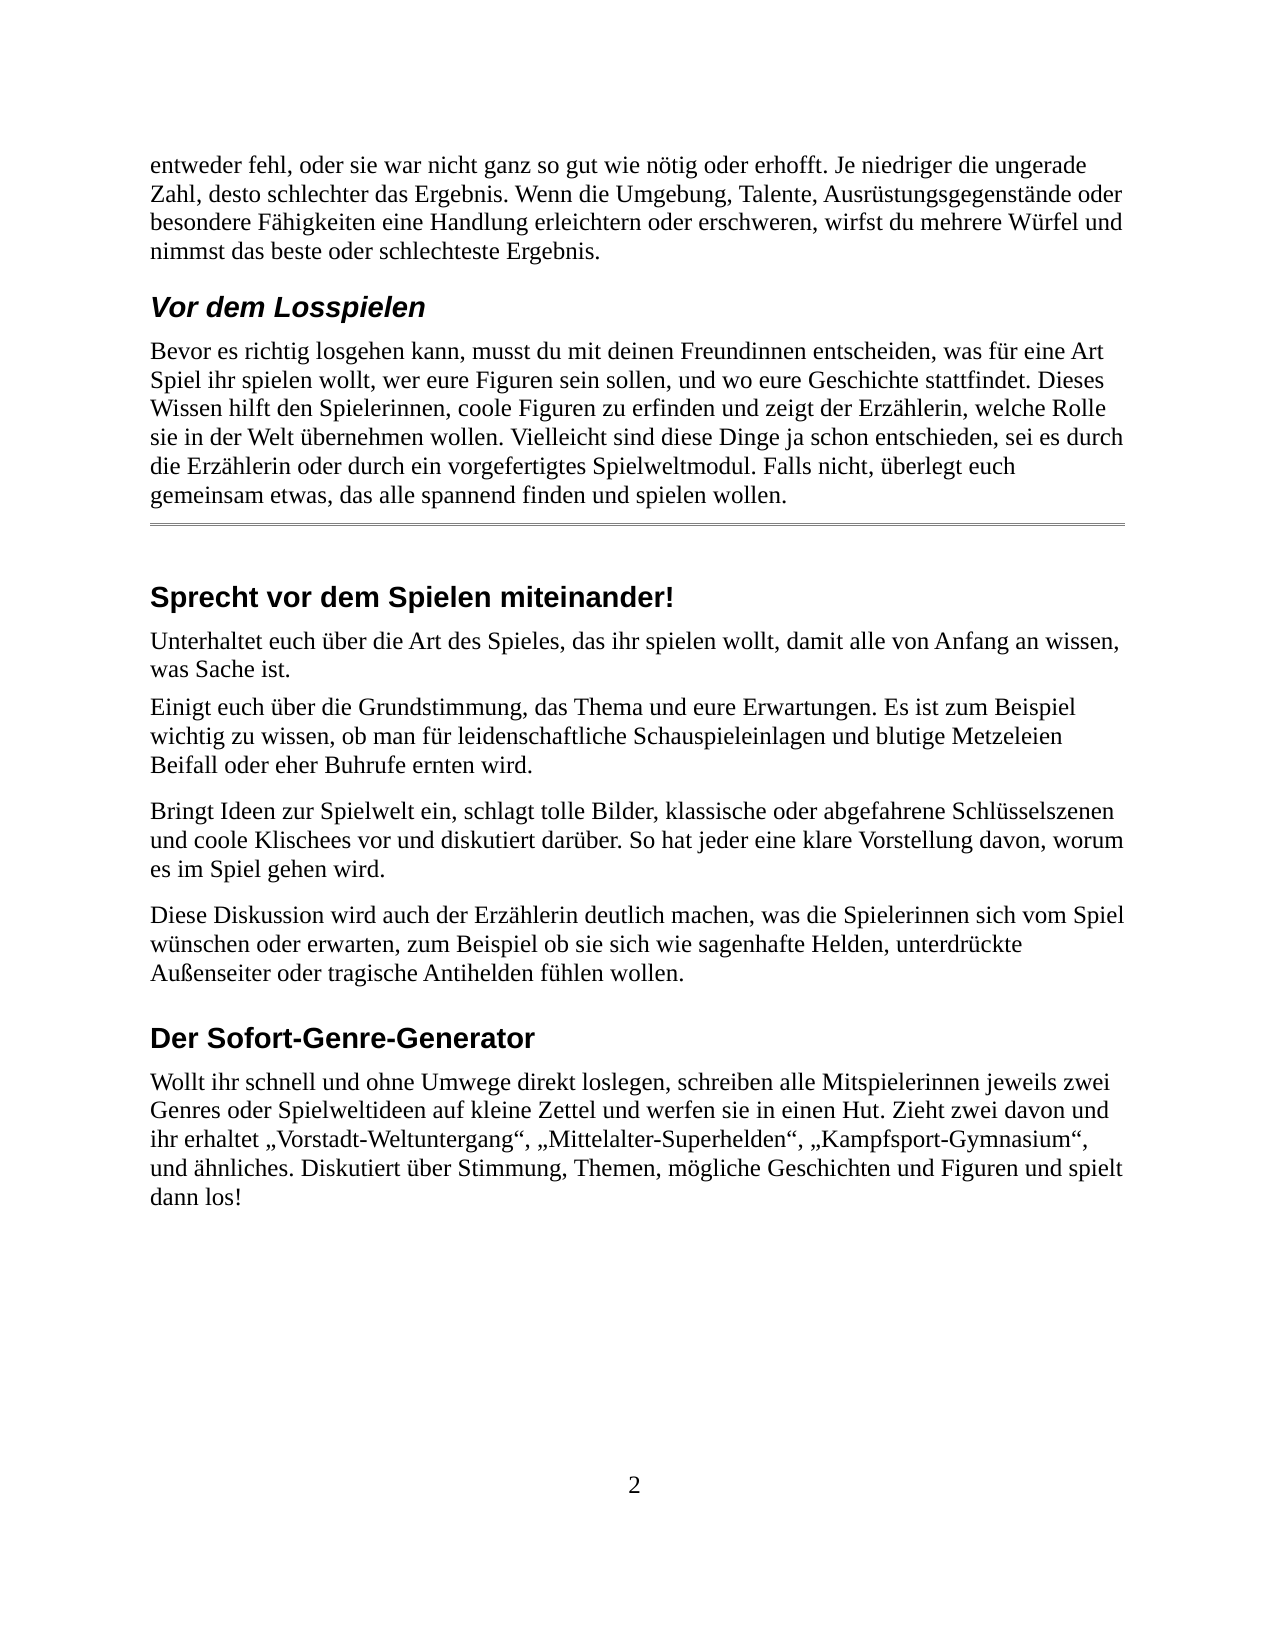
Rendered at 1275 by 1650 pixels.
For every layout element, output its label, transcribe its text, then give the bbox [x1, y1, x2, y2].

text Diese Diskussion wird auch der Erzählerin deutlich machen, was die Spielerinnen sich vom Spiel wünschen oder erwarten, zum Beispiel ob sie sich wie sagenhafte Helden, unterdrückte Außenseiter oder tragische Antihelden fühlen wollen. [150, 901, 1125, 987]
subtitle Sprecht vor dem Spielen miteinander! [150, 580, 1125, 613]
text Wollt ihr schnell und ohne Umwege direkt loslegen, schreiben alle Mitspielerinnen jeweils zwei Genres oder Spielweltideen auf kleine Zettel und werfen sie in einen Hut. Zieht zwei davon und ihr erhaltet „Vorstadt-Weltuntergang“, „Mittelalter-Superhelden“, „Kampfsport-Gymnasium“, und ähnliches. Diskutiert über Stimmung, Themen, mögliche Geschichten und Figuren und spielt dann los! [150, 1067, 1125, 1211]
text Unterhaltet euch über die Art des Spieles, das ihr spielen wollt, damit alle von Anfang an wissen, was Sache ist. [150, 626, 1125, 683]
text Bringt Ideen zur Spielwelt ein, schlagt tolle Bilder, klassische oder abgefahrene Schlüsselszenen und coole Klischees vor und diskutiert darüber. So hat jeder eine klare Vorstellung davon, worum es im Spiel gehen wird. [150, 796, 1125, 883]
subtitle Der Sofort-Genre-Generator [150, 1021, 1125, 1054]
text Bevor es richtig losgehen kann, musst du mit deinen Freundinnen entscheiden, was für eine Art Spiel ihr spielen wollt, wer eure Figuren sein sollen, und wo eure Geschichte stattfindet. Dieses Wissen hilft den Spielerinnen, coole Figuren zu erfinden und zeigt der Erzählerin, welche Rolle sie in der Welt übernehmen wollen. Vielleicht sind diese Dinge ja schon entschieden, sei es durch die Erzählerin oder durch ein vorgefertigtes Spielweltmodul. Falls nicht, überlegt euch gemeinsam etwas, das alle spannend finden und spielen wollen. [150, 336, 1125, 508]
text Einigt euch über die Grundstimmung, das Thema und eure Erwartungen. Es ist zum Beispiel wichtig zu wissen, ob man für leidenschaftliche Schauspieleinlagen und blutige Metzeleien Beifall oder eher Buhrufe ernten wird. [150, 692, 1125, 778]
subtitle Vor dem Losspielen [150, 290, 1125, 323]
text entweder fehl, oder sie war nicht ganz so gut wie nötig oder erhofft. Je niedriger die ungerade Zahl, desto schlechter das Ergebnis. Wenn die Umgebung, Talente, Ausrüstungsgegenstände oder besondere Fähigkeiten eine Handlung erleichtern oder erschweren, wirfst du mehrere Würfel und nimmst das beste oder schlechteste Ergebnis. [150, 150, 1125, 265]
